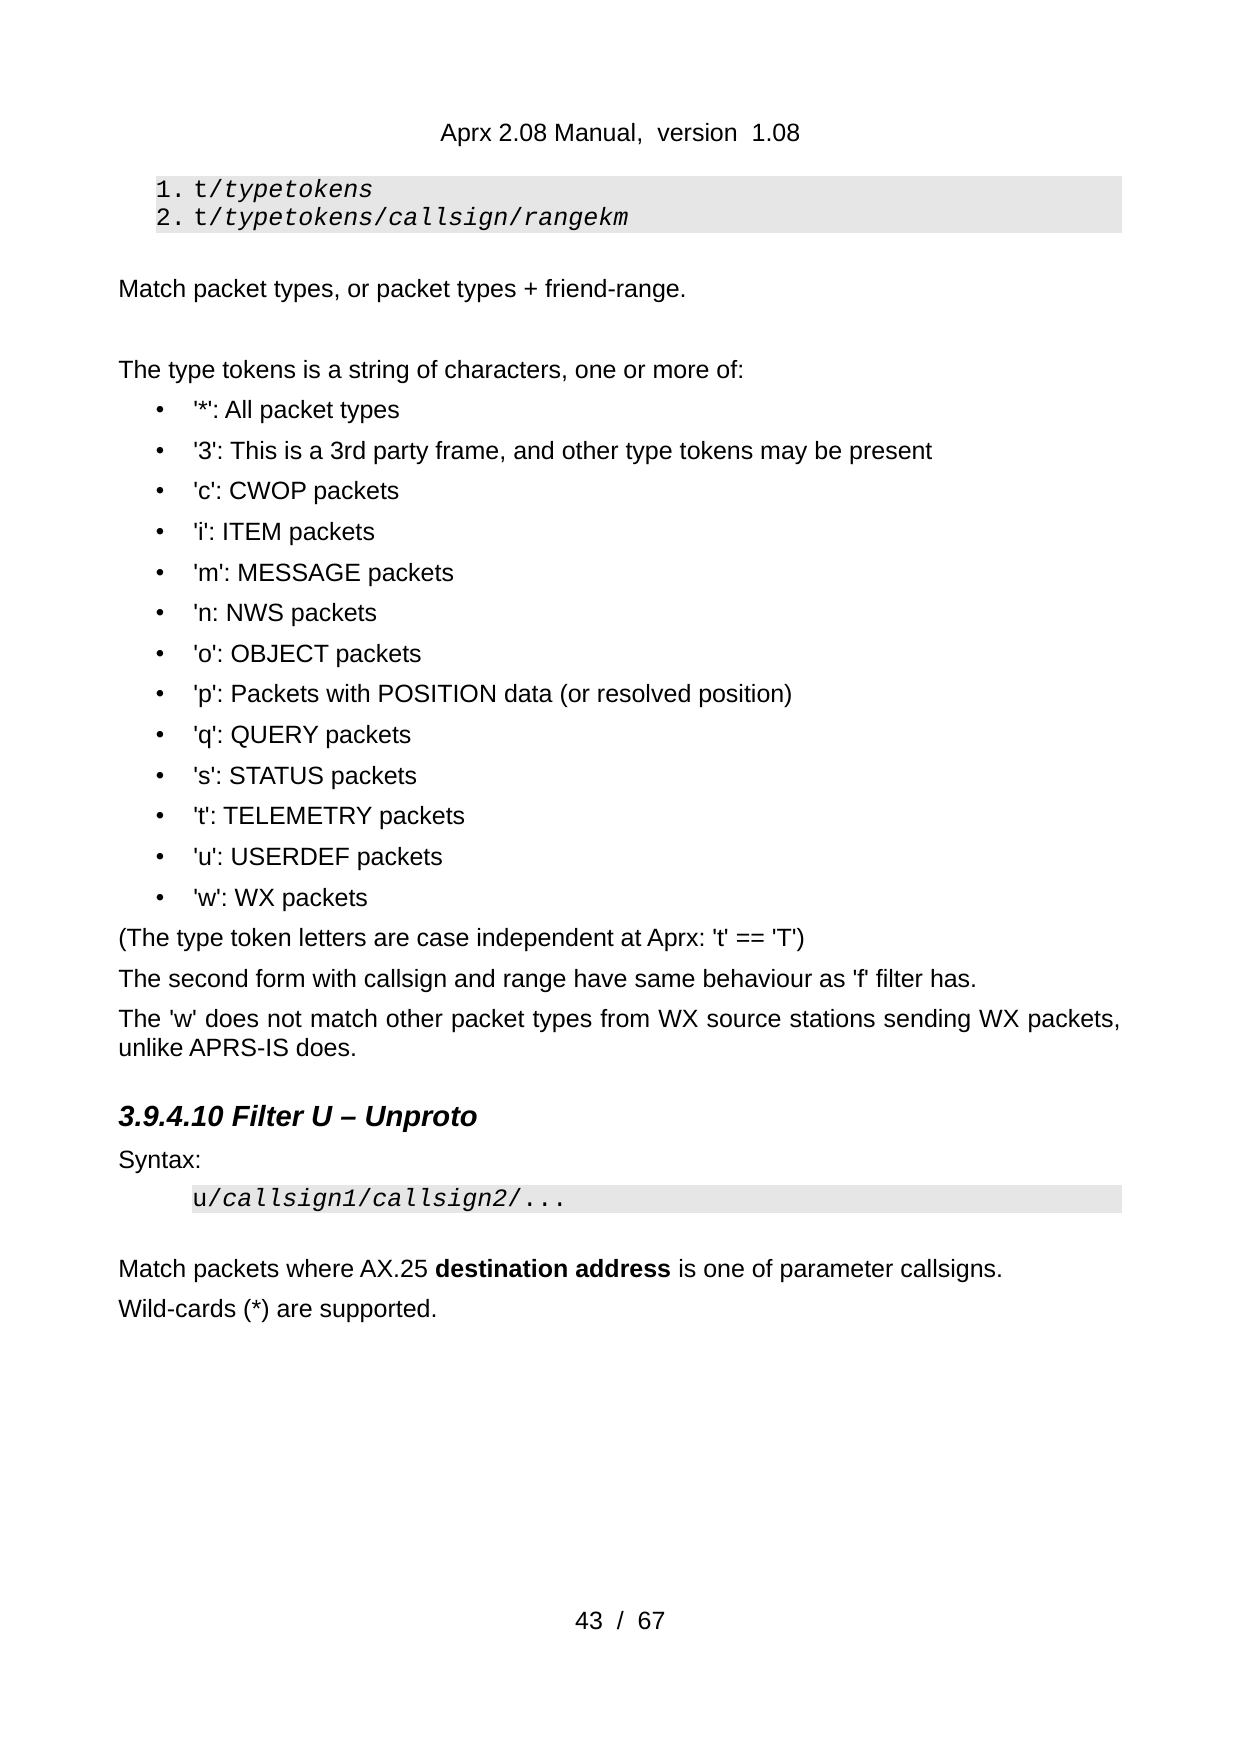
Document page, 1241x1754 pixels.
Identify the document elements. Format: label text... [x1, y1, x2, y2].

list 't': TELEMETRY packets [156, 801, 1122, 830]
list 'n: NWS packets [156, 598, 1122, 627]
list 's': STATUS packets [156, 761, 1122, 789]
subtitle Filter U – Unproto [118, 1098, 1122, 1132]
list 'q': QUERY packets [156, 720, 1122, 749]
text Syntax: [118, 1144, 1122, 1173]
list 'c': CWOP packets [156, 476, 1122, 505]
list t/typetokens/callsign/rangekm [156, 205, 1122, 233]
text The type tokens is a string of characters, one or more of: [118, 354, 1122, 383]
text u/callsign1/callsign2/... [192, 1185, 1122, 1213]
list 'u': USERDEF packets [156, 842, 1122, 871]
text Match packets where AX.25 destination address is one of parameter callsigns. [118, 1254, 1122, 1283]
list '3': This is a 3rd party frame, and other type tokens may be present [156, 436, 1122, 464]
list 'w': WX packets [156, 883, 1122, 911]
list 'm': MESSAGE packets [156, 558, 1122, 586]
text The 'w' does not match other packet types from WX source stations sending WX packets, unlike APRS-IS does. [118, 1004, 1122, 1062]
text The second form with callsign and range have same behaviour as 'f' filter has. [118, 964, 1122, 992]
text Match packet types, or packet types + friend-range. [118, 273, 1122, 302]
list '*': All packet types [156, 395, 1122, 424]
list 'o': OBJECT packets [156, 639, 1122, 668]
list t/typetokens [156, 176, 1122, 205]
text (The type token letters are case independent at Aprx: 't' == 'T') [118, 923, 1122, 952]
list 'i': ITEM packets [156, 517, 1122, 546]
text Wild-cards (*) are supported. [118, 1294, 1122, 1323]
list 'p': Packets with POSITION data (or resolved position) [156, 679, 1122, 708]
